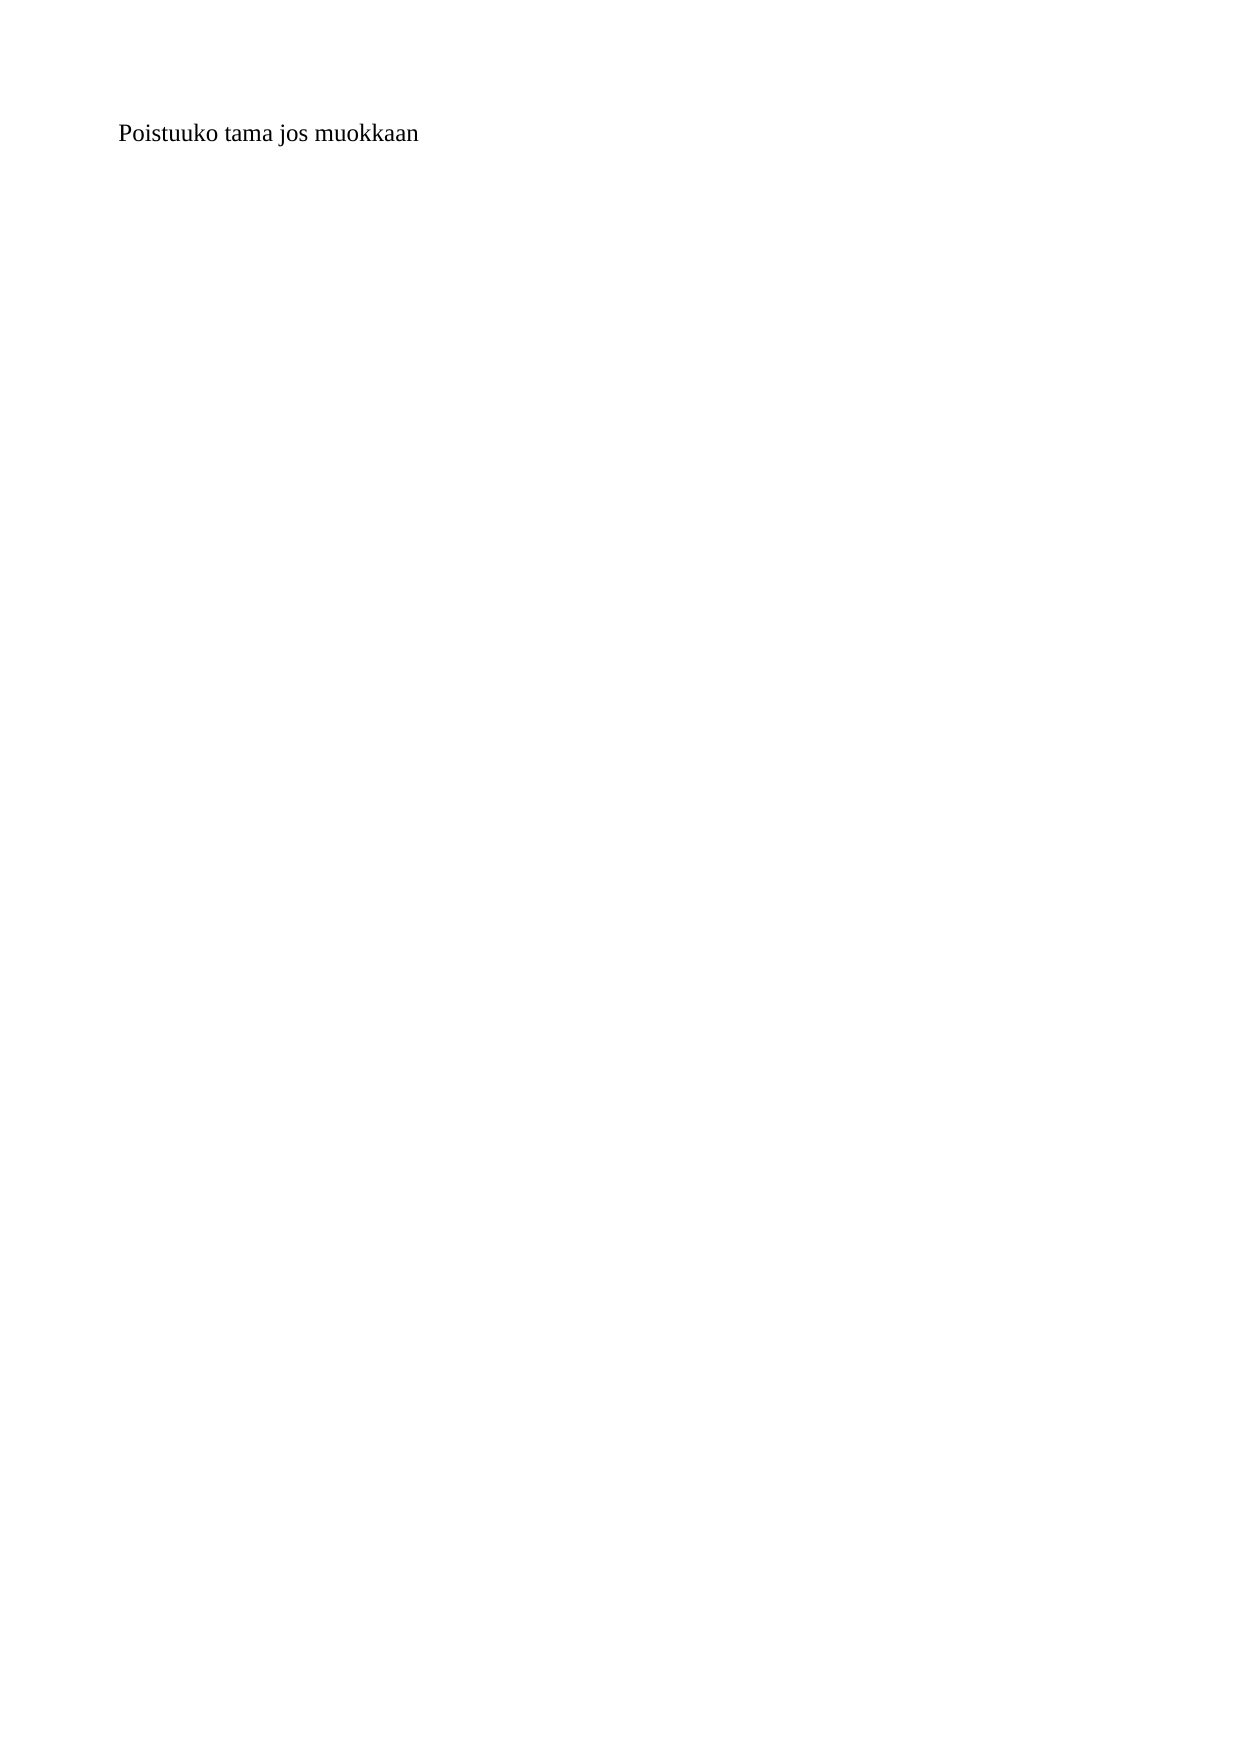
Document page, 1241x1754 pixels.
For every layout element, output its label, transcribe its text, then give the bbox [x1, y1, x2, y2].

text Poistuuko tama jos muokkaan [118, 118, 1122, 147]
